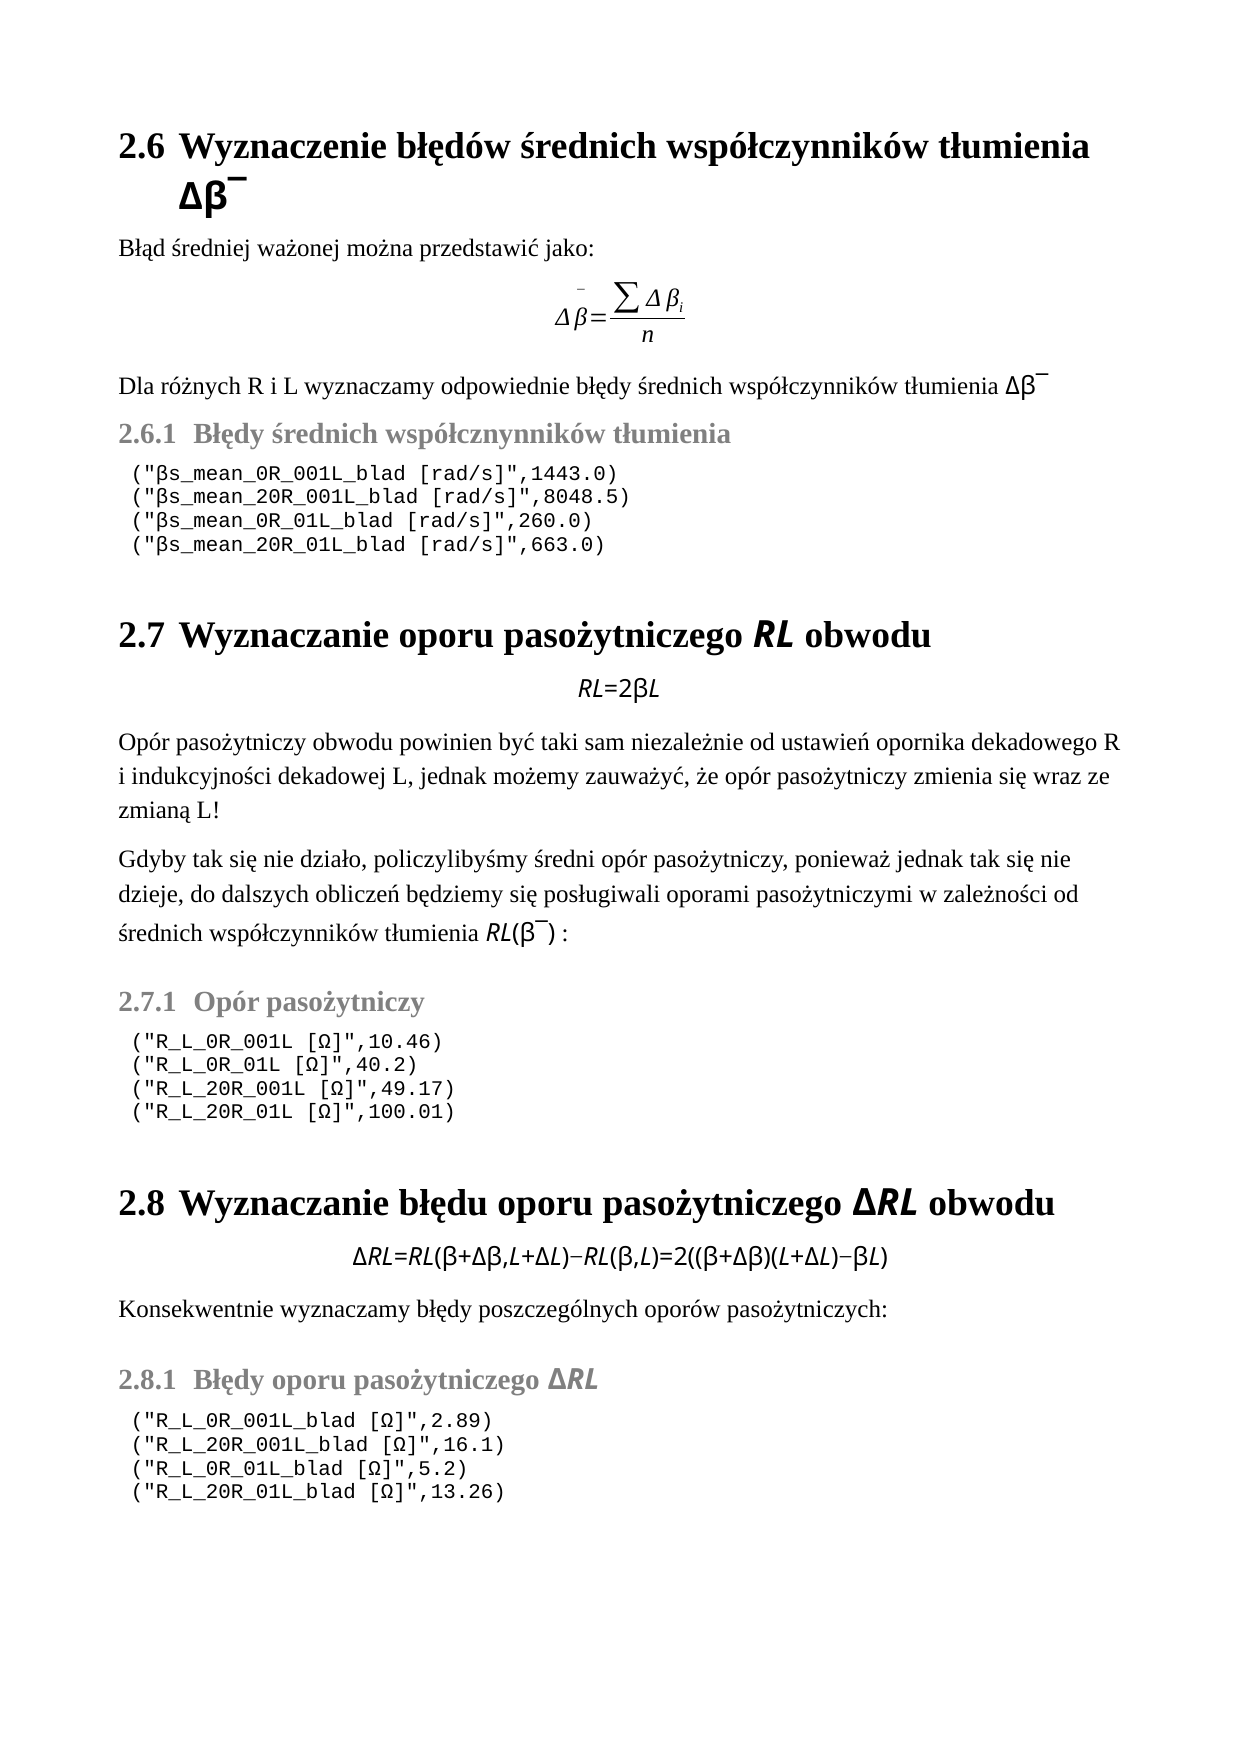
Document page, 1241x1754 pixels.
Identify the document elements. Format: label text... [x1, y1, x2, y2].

text ("βs_mean_0R_001L_blad [rad/s]",1443.0) [118, 463, 1122, 486]
text ("R_L_20R_01L_blad [Ω]",13.26) [118, 1481, 1122, 1505]
text Błąd średniej ważonej można przedstawić jako: [118, 233, 1122, 261]
text ("R_L_20R_01L [Ω]",100.01) [118, 1102, 1122, 1125]
text RL=2βL [118, 671, 1122, 705]
subtitle Wyznaczanie oporu pasożytniczego RL obwodu [118, 608, 1122, 659]
text ("R_L_0R_001L_blad [Ω]",2.89) [118, 1410, 1122, 1434]
text ("R_L_20R_001L_blad [Ω]",16.1) [118, 1434, 1122, 1458]
text ("R_L_0R_01L_blad [Ω]",5.2) [118, 1458, 1122, 1481]
subtitle Błędy średnich współcznynników tłumienia [118, 417, 1122, 450]
text ("βs_mean_0R_01L_blad [rad/s]",260.0) [118, 510, 1122, 534]
subtitle Opór pasożytniczy [118, 984, 1122, 1018]
text ΔRL=RL(β+Δβ,L+ΔL)−RL(β,L)=2((β+Δβ)(L+ΔL)−βL) [118, 1239, 1122, 1273]
text Dla różnych R i L wyznaczamy odpowiednie błędy średnich współczynników tłumienia Δβ¯ [118, 368, 1122, 402]
text ("βs_mean_20R_001L_blad [rad/s]",8048.5) [118, 486, 1122, 510]
text Opór pasożytniczy obwodu powinien być taki sam niezależnie od ustawień opornika dekadowego R i indukcyjności dekadowej L, jednak możemy zauważyć, że opór pasożytniczy zmienia się wraz ze zmianą L! [118, 727, 1122, 824]
text Konsekwentnie wyznaczamy błędy poszczególnych oporów pasożytniczych: [118, 1294, 1122, 1323]
text ("βs_mean_20R_01L_blad [rad/s]",663.0) [118, 534, 1122, 557]
subtitle Wyznaczanie błędu oporu pasożytniczego ΔRL obwodu [118, 1176, 1122, 1227]
text ("R_L_0R_01L [Ω]",40.2) [118, 1054, 1122, 1078]
text ("R_L_20R_001L [Ω]",49.17) [118, 1078, 1122, 1102]
subtitle Wyznaczenie błędów średnich współczynników tłumienia Δβ¯ [118, 118, 1122, 220]
text Gdyby tak się nie działo, policzylibyśmy średni opór pasożytniczy, ponieważ jednak tak się nie dzieje, do dalszych obliczeń będziemy się posługiwali oporami pasożytniczymi w zależności od średnich współczynników tłumienia RL(β¯) : [118, 844, 1122, 949]
text ("R_L_0R_001L [Ω]",10.46) [118, 1031, 1122, 1054]
subtitle Błędy oporu pasożytniczego ΔRL [118, 1358, 1122, 1398]
